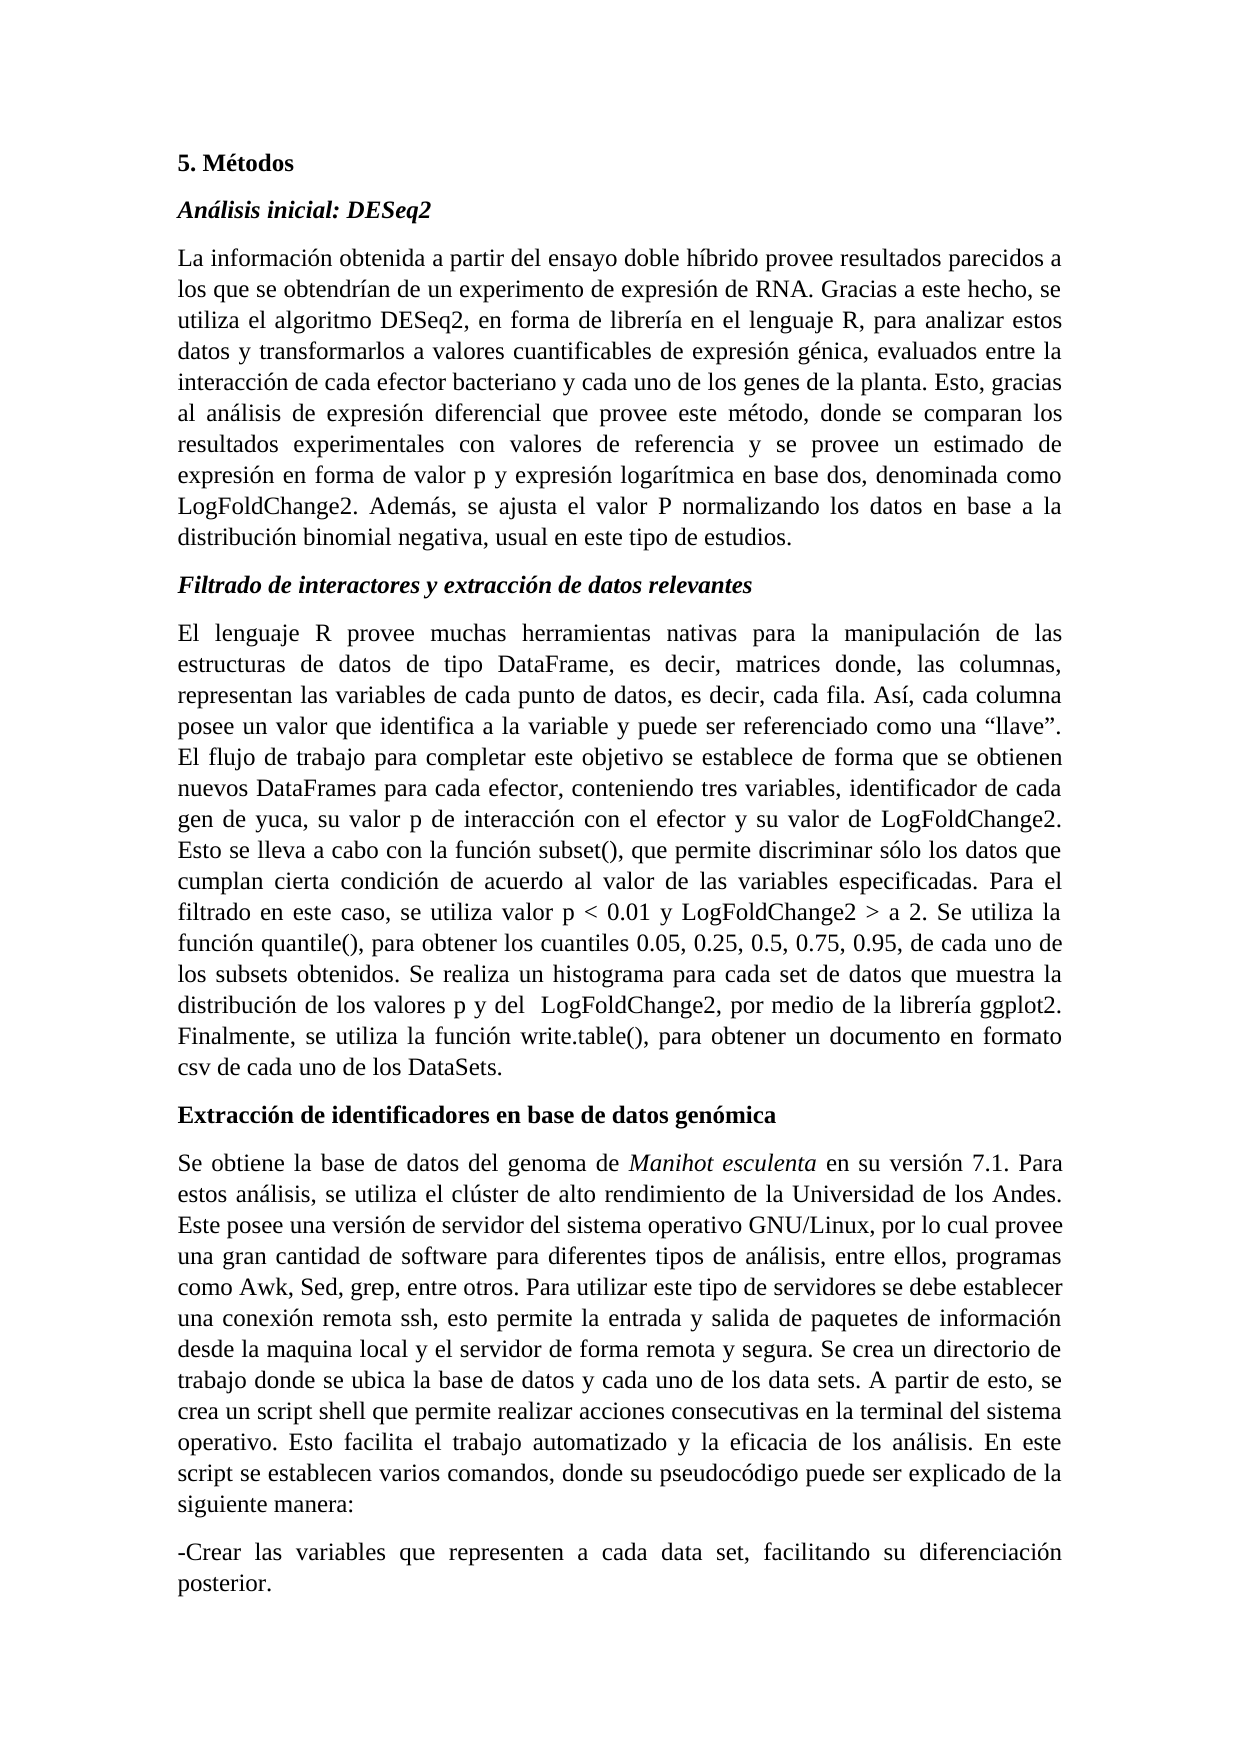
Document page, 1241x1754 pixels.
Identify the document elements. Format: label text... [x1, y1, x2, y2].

text La información obtenida a partir del ensayo doble híbrido provee resultados parecidos a los que se obtendrían de un experimento de expresión de RNA. Gracias a este hecho, se utiliza el algoritmo DESeq2, en forma de librería en el lenguaje R, para analizar estos datos y transformarlos a valores cuantificables de expresión génica, evaluados entre la interacción de cada efector bacteriano y cada uno de los genes de la planta. Esto, gracias al análisis de expresión diferencial que provee este método, donde se comparan los resultados experimentales con valores de referencia y se provee un estimado de expresión en forma de valor p y expresión logarítmica en base dos, denominada como LogFoldChange2. Además, se ajusta el valor P normalizando los datos en base a la distribución binomial negativa, usual en este tipo de estudios. [177, 243, 1063, 551]
text Extracción de identificadores en base de datos genómica [177, 1100, 1063, 1129]
text El lenguaje R provee muchas herramientas nativas para la manipulación de las estructuras de datos de tipo DataFrame, es decir, matrices donde, las columnas, representan las variables de cada punto de datos, es decir, cada fila. Así, cada columna posee un valor que identifica a la variable y puede ser referenciado como una “llave”. El flujo de trabajo para completar este objetivo se establece de forma que se obtienen nuevos DataFrames para cada efector, conteniendo tres variables, identificador de cada gen de yuca, su valor p de interacción con el efector y su valor de LogFoldChange2. Esto se lleva a cabo con la función subset(), que permite discriminar sólo los datos que cumplan cierta condición de acuerdo al valor de las variables especificadas. Para el filtrado en este caso, se utiliza valor p < 0.01 y LogFoldChange2 > a 2. Se utiliza la función quantile(), para obtener los cuantiles 0.05, 0.25, 0.5, 0.75, 0.95, de cada uno de los subsets obtenidos. Se realiza un histograma para cada set de datos que muestra la distribución de los valores p y del LogFoldChange2, por medio de la librería ggplot2. Finalmente, se utiliza la función write.table(), para obtener un documento en formato csv de cada uno de los DataSets. [177, 618, 1063, 1081]
text Se obtiene la base de datos del genoma de Manihot esculenta en su versión 7.1. Para estos análisis, se utiliza el clúster de alto rendimiento de la Universidad de los Andes. Este posee una versión de servidor del sistema operativo GNU/Linux, por lo cual provee una gran cantidad de software para diferentes tipos de análisis, entre ellos, programas como Awk, Sed, grep, entre otros. Para utilizar este tipo de servidores se debe establecer una conexión remota ssh, esto permite la entrada y salida de paquetes de información desde la maquina local y el servidor de forma remota y segura. Se crea un directorio de trabajo donde se ubica la base de datos y cada uno de los data sets. A partir de esto, se crea un script shell que permite realizar acciones consecutivas en la terminal del sistema operativo. Esto facilita el trabajo automatizado y la eficacia de los análisis. En este script se establecen varios comandos, donde su pseudocódigo puede ser explicado de la siguiente manera: [177, 1148, 1063, 1518]
text Análisis inicial: DESeq2 [177, 195, 1063, 224]
text -Crear las variables que representen a cada data set, facilitando su diferenciación posterior. [177, 1537, 1063, 1597]
text Filtrado de interactores y extracción de datos relevantes [177, 570, 1063, 599]
text 5. Métodos [177, 148, 1063, 176]
